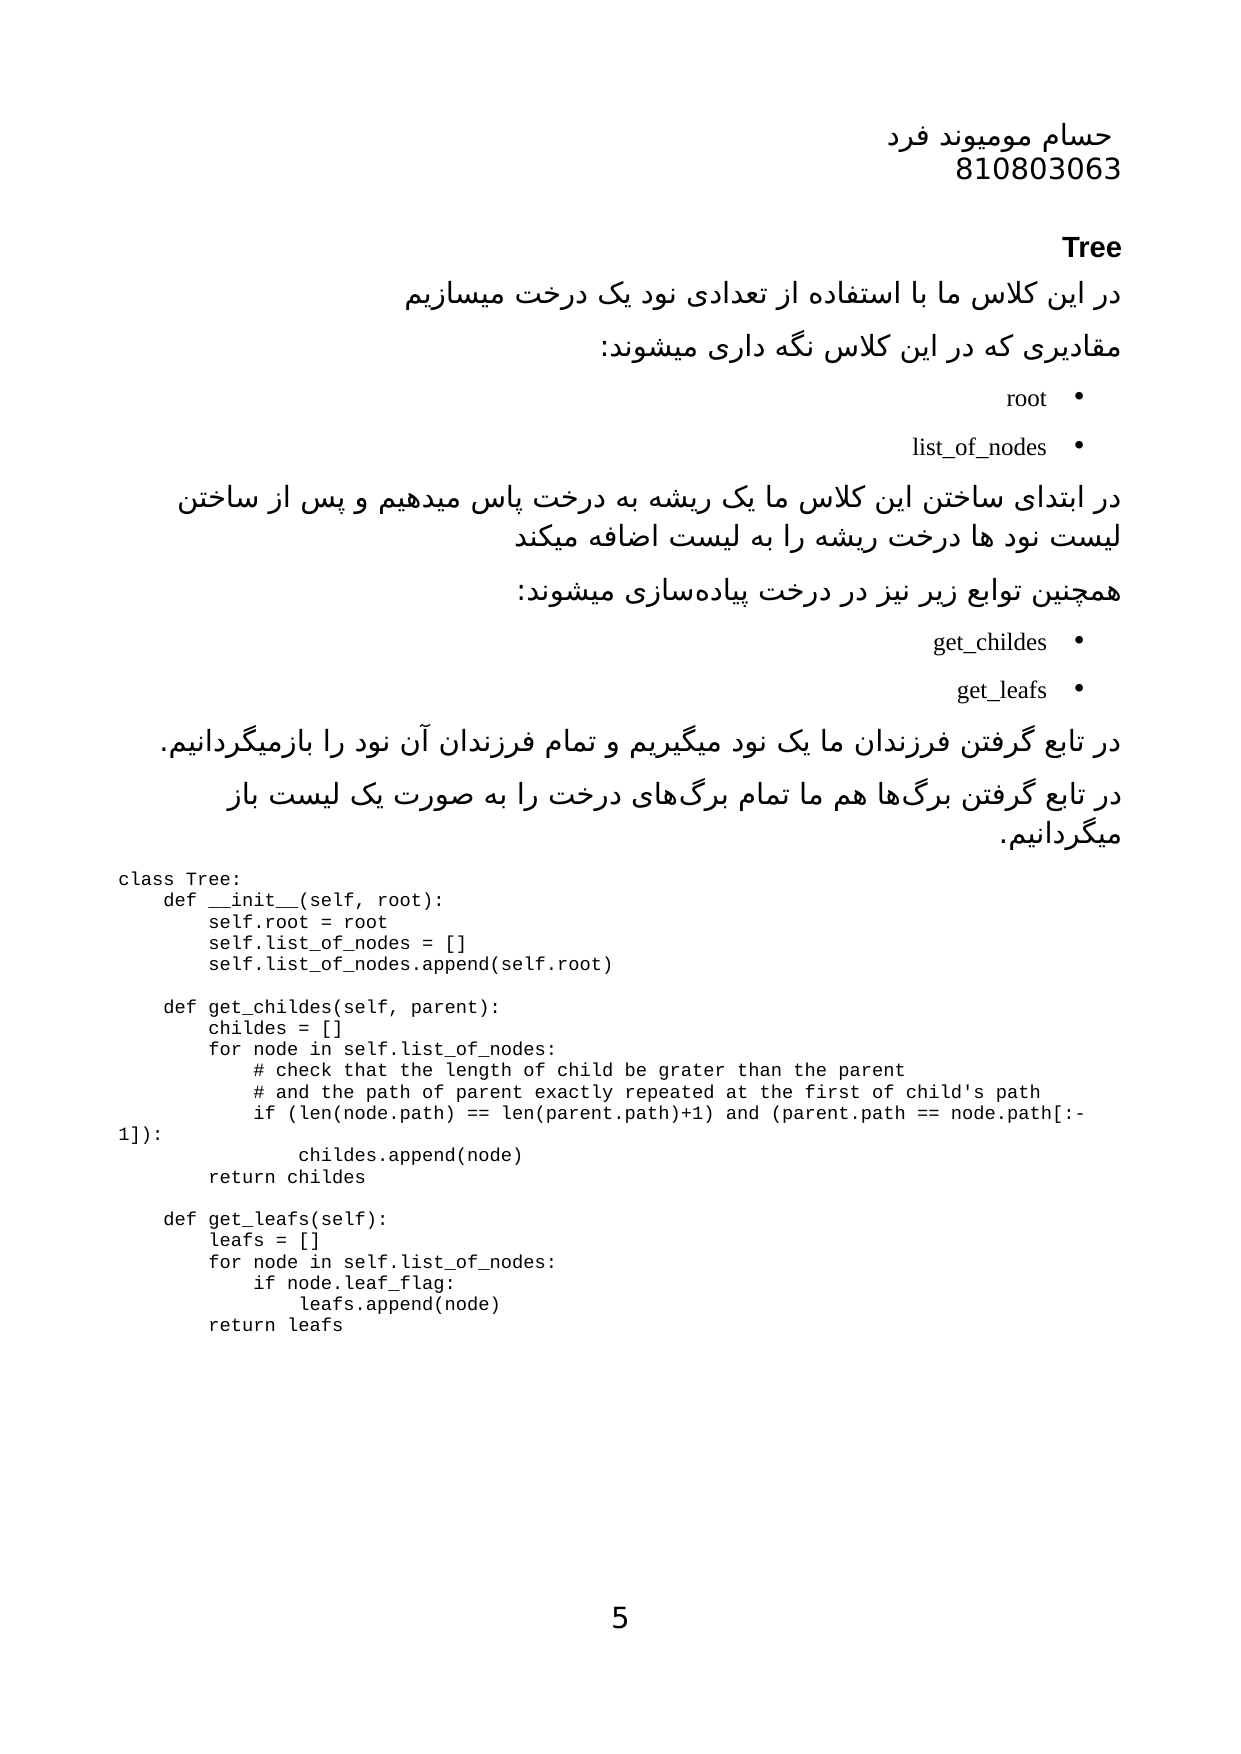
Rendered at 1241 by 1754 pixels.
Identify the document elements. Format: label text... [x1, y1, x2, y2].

text if (len(node.path) == len(parent.path)+1) and (parent.path == node.path[:-1]): [118, 1104, 1122, 1146]
text leafs = [] [118, 1231, 1122, 1252]
text childes.append(node) [118, 1146, 1122, 1167]
text self.list_of_nodes = [] [118, 934, 1122, 955]
list get_childes [118, 627, 1084, 656]
text return leafs [118, 1316, 1122, 1337]
text def get_leafs(self): [118, 1210, 1122, 1231]
text در تابع گرفتن فرزندان ما یک نود میگیریم و تمام فرزندان آن نود را بازمیگردانیم. [118, 724, 1122, 758]
subtitle Tree [118, 230, 1122, 264]
text همچنین توابع زیر نیز در درخت پیاده‌سازی میشوند: [118, 573, 1122, 607]
text def get_childes(self, parent): [118, 997, 1122, 1019]
text leafs.append(node) [118, 1295, 1122, 1316]
text # check that the length of child be grater than the parent [118, 1061, 1122, 1082]
text # and the path of parent exactly repeated at the first of child's path [118, 1082, 1122, 1104]
text self.root = root [118, 912, 1122, 934]
text مقادیری که در این کلاس نگه داری میشوند: [118, 330, 1122, 364]
text self.list_of_nodes.append(self.root) [118, 955, 1122, 976]
text for node in self.list_of_nodes: [118, 1040, 1122, 1061]
text if node.leaf_flag: [118, 1274, 1122, 1295]
text for node in self.list_of_nodes: [118, 1252, 1122, 1274]
list root [118, 383, 1084, 413]
text در این کلاس ما با استفاده از تعدادی نود یک درخت میسازیم [118, 276, 1122, 310]
list list_of_nodes [118, 432, 1084, 462]
text در تابع گرفتن برگ‌ها هم ما تمام برگ‌های درخت را به صورت یک لیست باز میگردانیم. [118, 777, 1122, 850]
list get_leafs [118, 675, 1084, 705]
text در ابتدای ساختن این کلاس ما یک ریشه به درخت پاس میدهیم و پس از ساختن لیست نود ها درخت ریشه را به لیست اضافه میکند [118, 481, 1122, 553]
text def __init__(self, root): [118, 891, 1122, 912]
text childes = [] [118, 1019, 1122, 1040]
text return childes [118, 1167, 1122, 1189]
text class Tree: [118, 870, 1122, 891]
